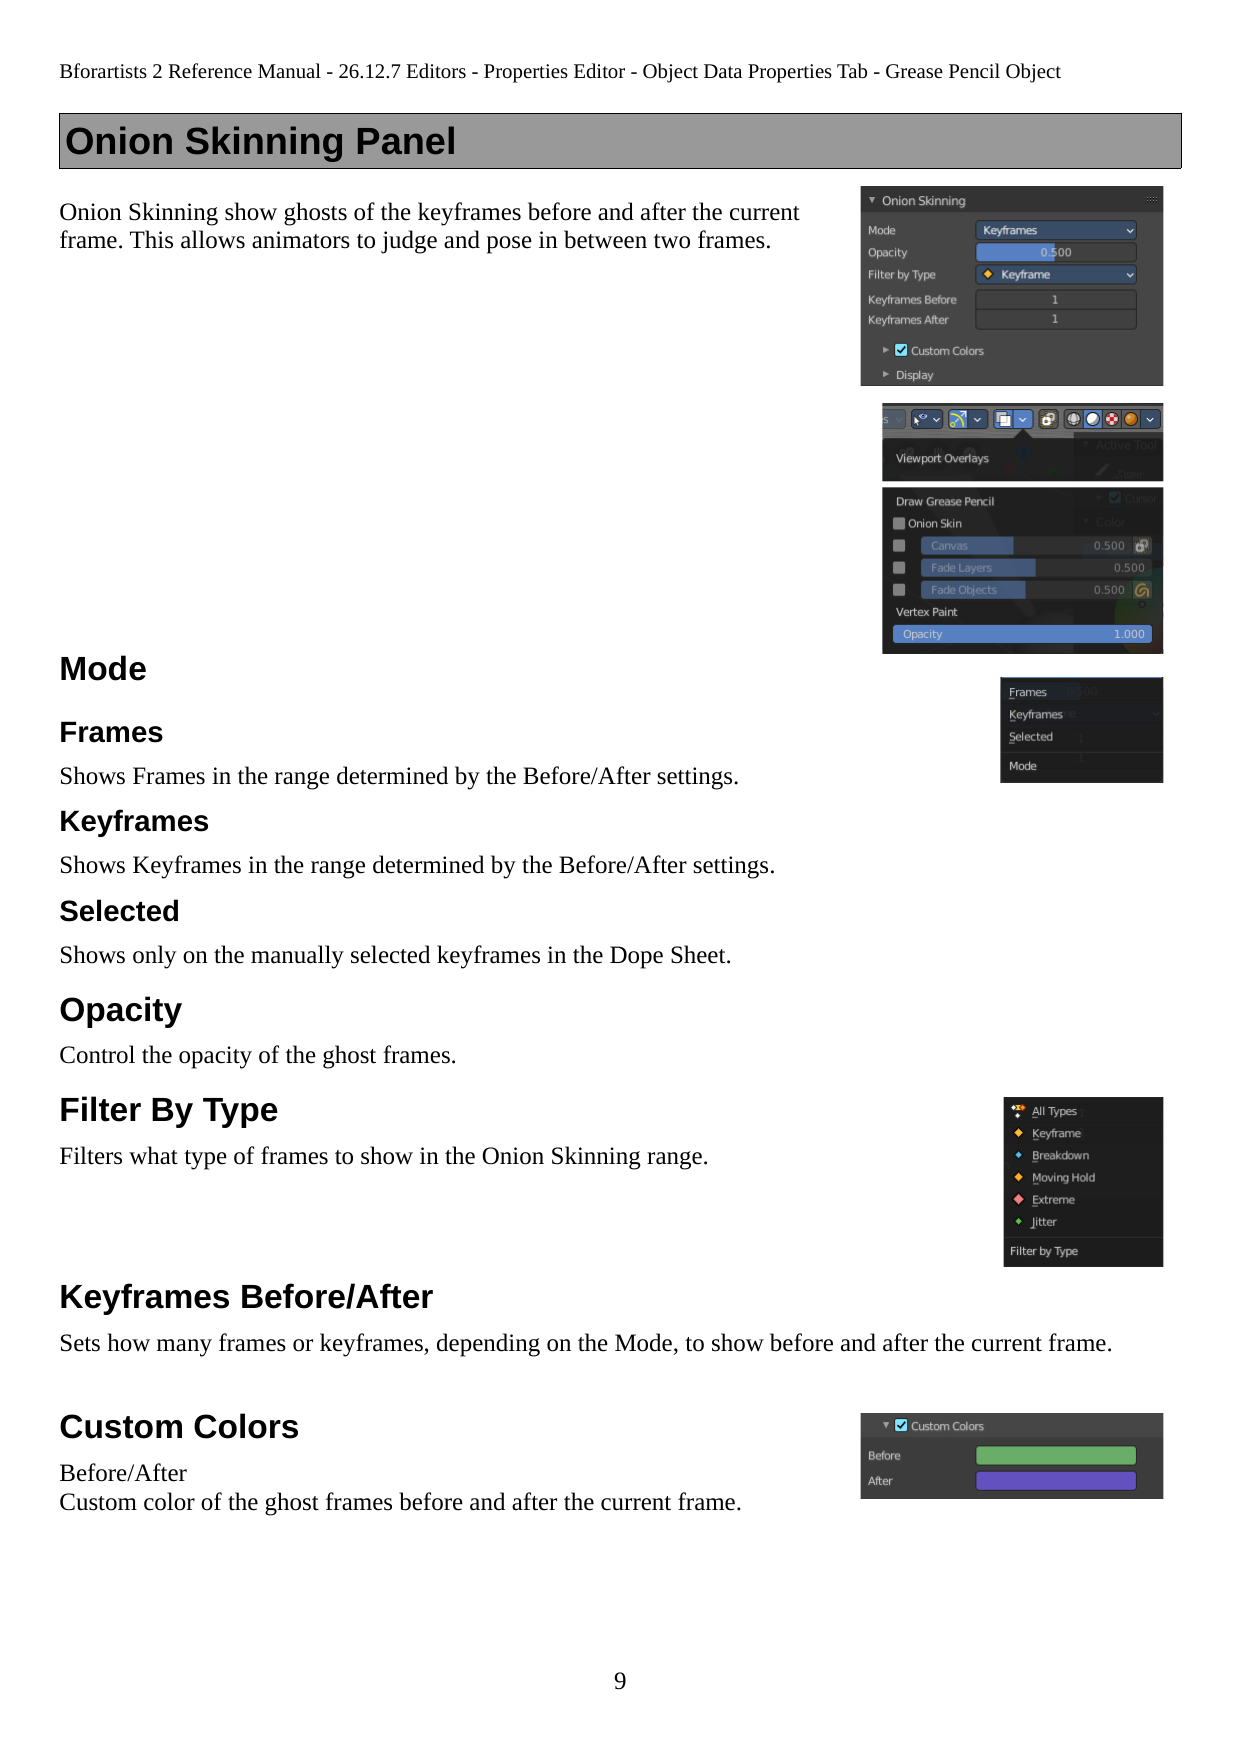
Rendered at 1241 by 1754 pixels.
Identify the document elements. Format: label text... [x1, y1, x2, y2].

subtitle Custom Colors [59, 1407, 1181, 1445]
text Control the opacity of the ghost frames. [59, 1041, 1181, 1069]
subtitle Opacity [59, 989, 1181, 1028]
table_header Onion Skinning Panel [60, 114, 1181, 168]
picture [860, 186, 1164, 386]
text Shows Frames in the range determined by the Before/After settings. [59, 761, 1181, 789]
picture [1003, 1097, 1164, 1267]
subtitle Frames [59, 714, 1000, 748]
subtitle Keyframes [59, 804, 1181, 838]
text Shows Keyframes in the range determined by the Before/After settings. [59, 850, 1181, 879]
picture [860, 1413, 1164, 1499]
subtitle Filter By Type [59, 1090, 1181, 1129]
picture [1000, 677, 1164, 783]
text Sets how many frames or keyframes, depending on the Mode, to show before and after the current frame. [59, 1328, 1181, 1357]
text [1164, 1458, 1181, 1487]
subtitle [1164, 714, 1181, 748]
subtitle Selected [59, 894, 1181, 927]
text Onion Skinning show ghosts of the keyframes before and after the current frame. This allows animators to judge and pose in between two frames. [59, 197, 860, 254]
text Shows only on the manually selected keyframes in the Dope Sheet. [59, 940, 1181, 969]
text Before/After [59, 1458, 860, 1487]
text Custom color of the ghost frames before and after the current frame. [59, 1487, 1181, 1515]
subtitle Keyframes Before/After [59, 1277, 1181, 1316]
text Filters what type of frames to show in the Onion Skinning range. [59, 1141, 1003, 1170]
picture [882, 403, 1164, 654]
subtitle Mode [59, 649, 1181, 687]
